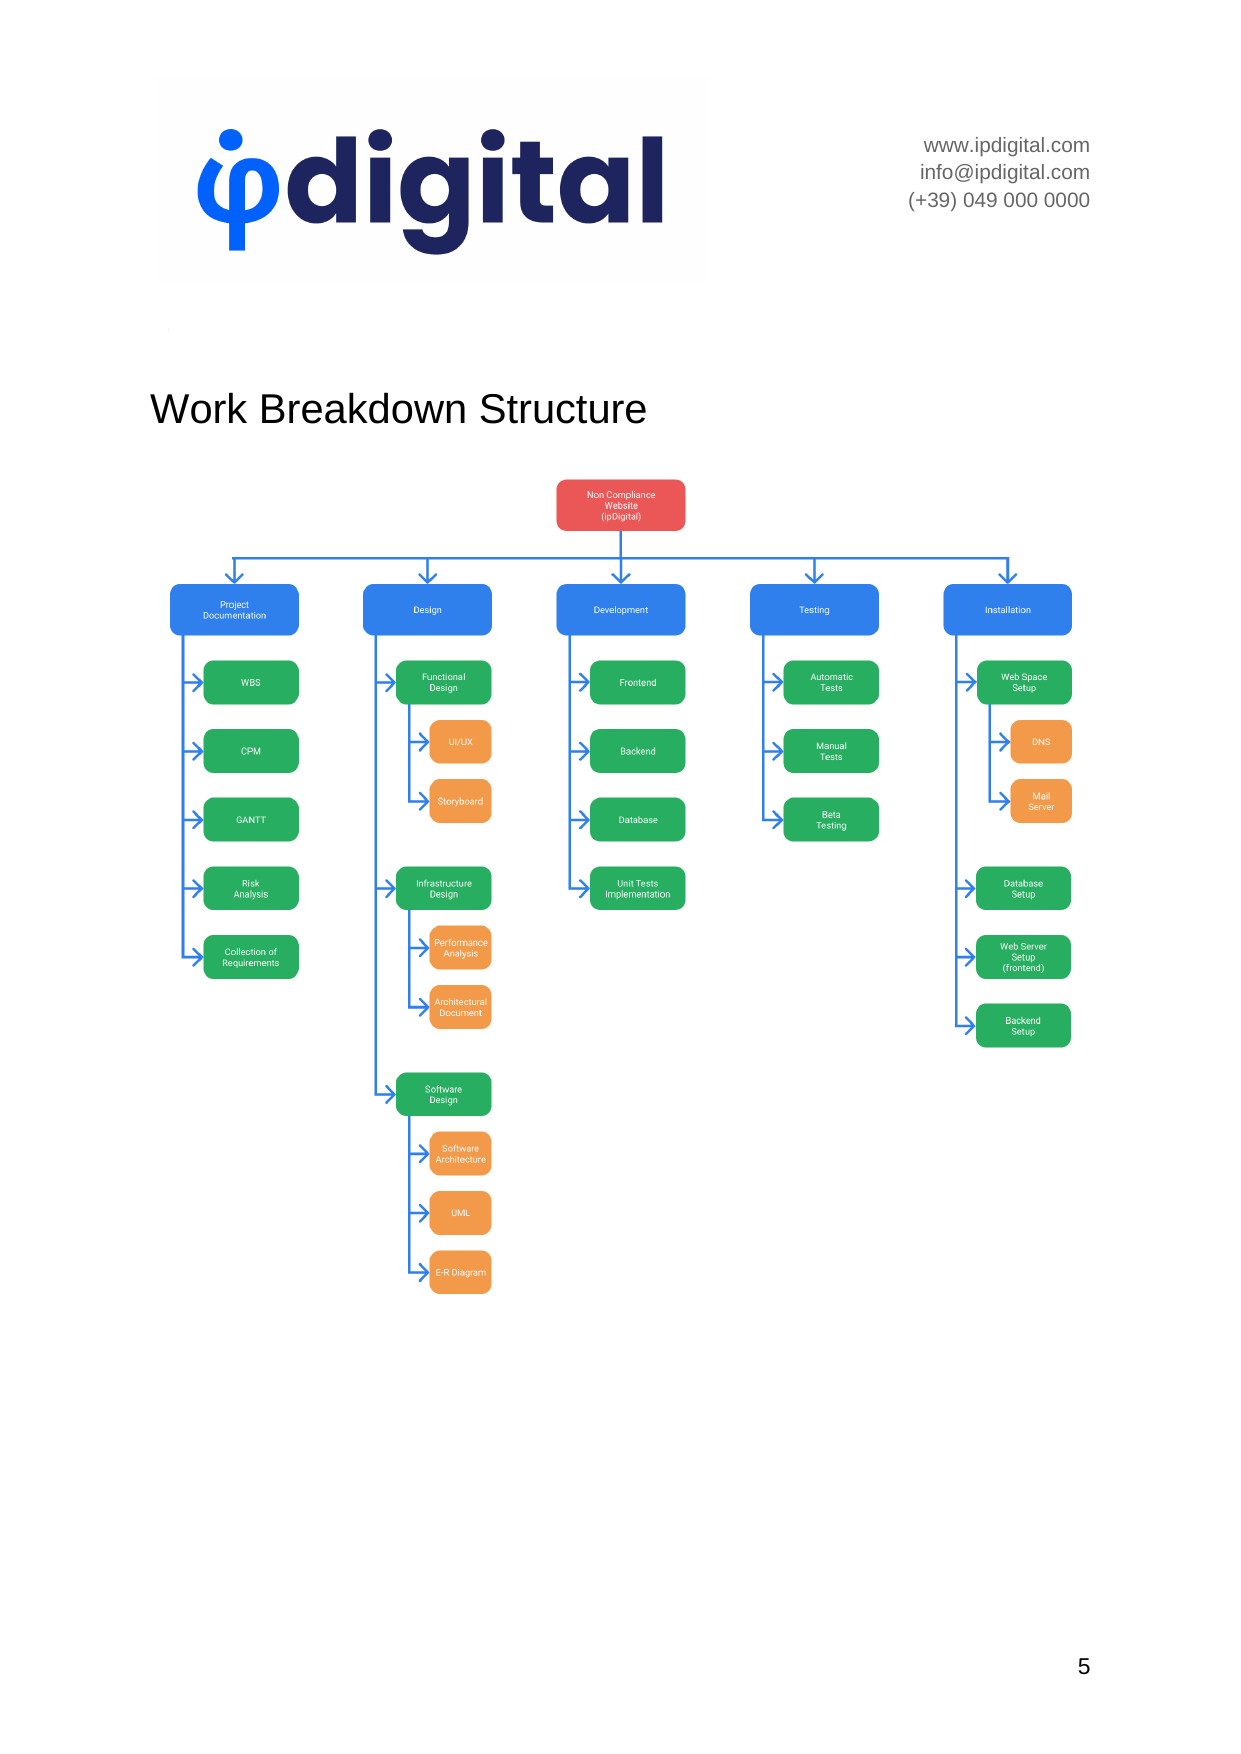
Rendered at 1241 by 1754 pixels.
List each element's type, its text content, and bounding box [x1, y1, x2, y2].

subtitle Work Breakdown Structure [150, 384, 1090, 432]
picture [150, 445, 1091, 1329]
picture [153, 78, 709, 285]
